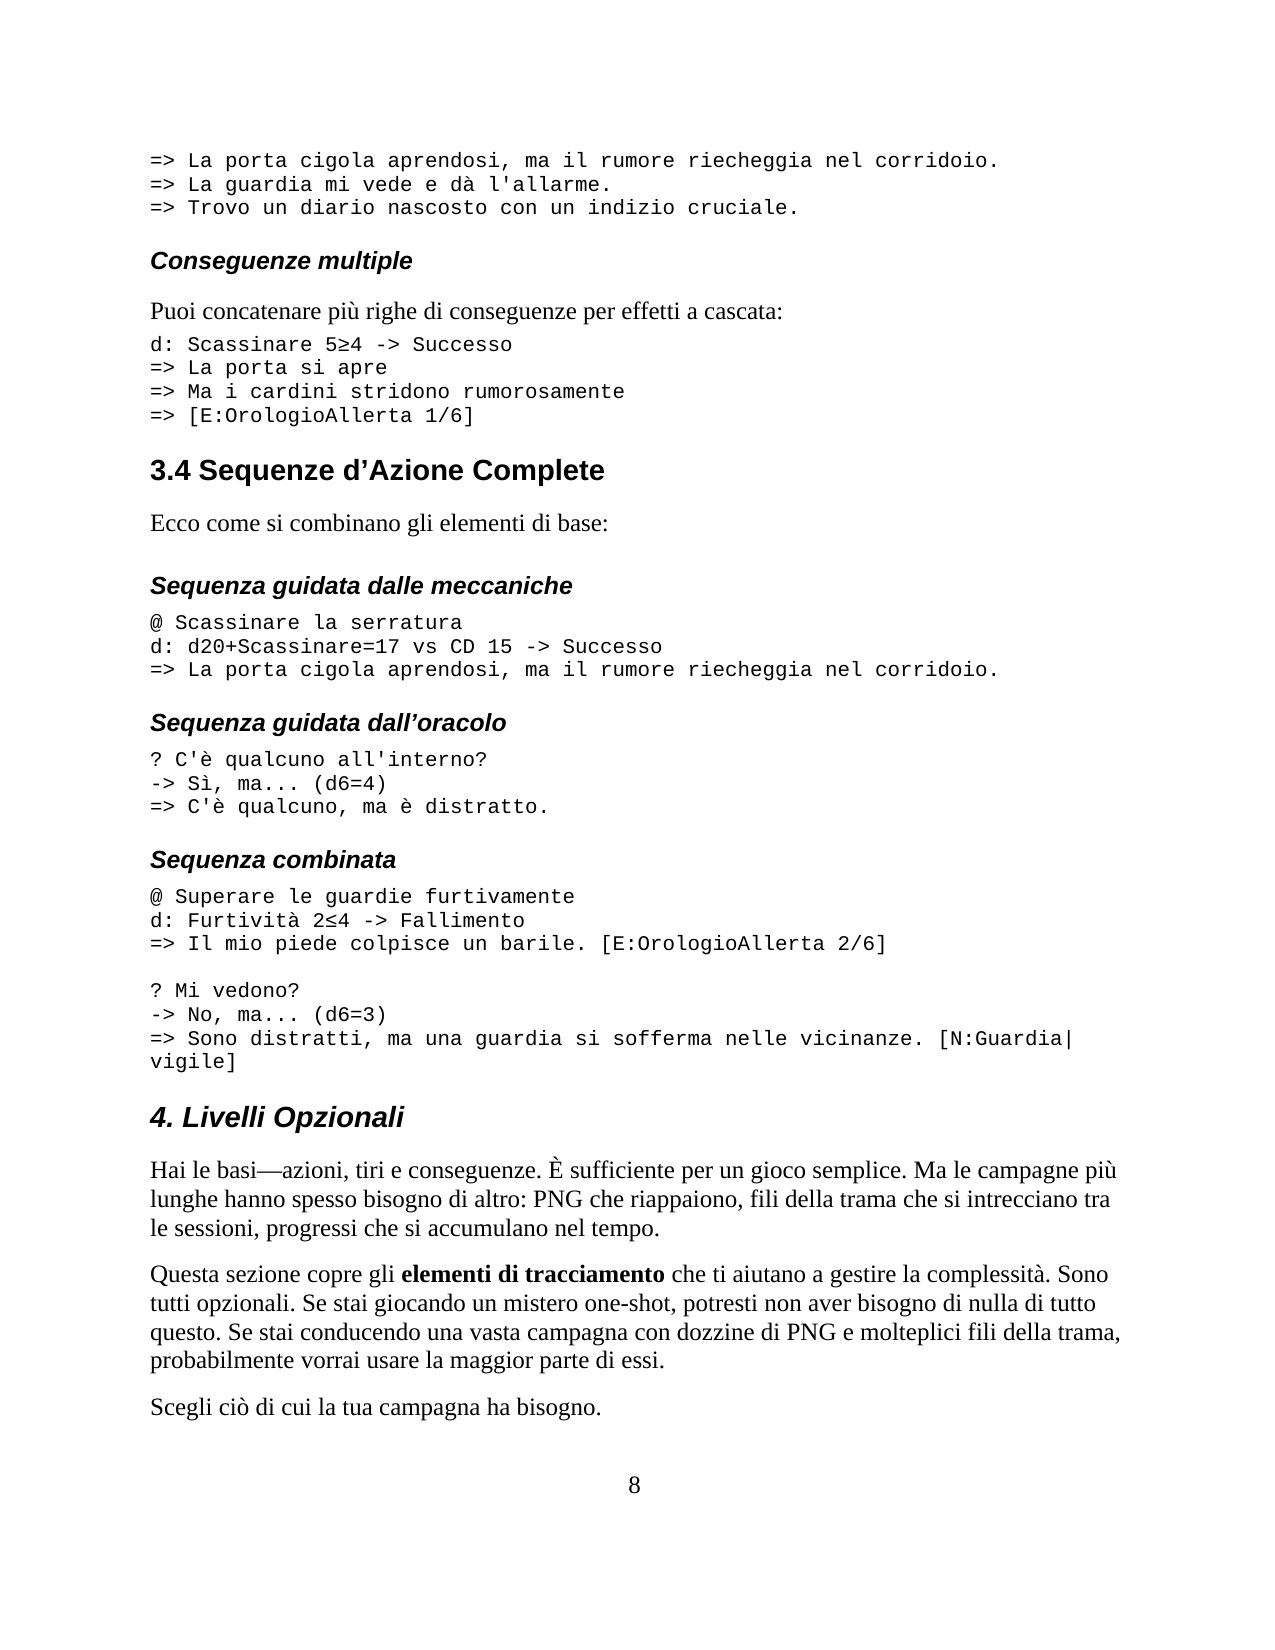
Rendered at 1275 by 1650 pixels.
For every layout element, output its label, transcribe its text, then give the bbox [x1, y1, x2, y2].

text => Sono distratti, ma una guardia si sofferma nelle vicinanze. [N:Guardia|vigile] [150, 1028, 1125, 1075]
subtitle Sequenza combinata [150, 845, 1125, 873]
text => La porta cigola aprendosi, ma il rumore riecheggia nel corridoio. [150, 659, 1125, 683]
subtitle Sequenza guidata dall’oracolo [150, 708, 1125, 736]
text d: d20+Scassinare=17 vs CD 15 -> Successo [150, 636, 1125, 659]
text => Ma i cardini stridono rumorosamente [150, 381, 1125, 404]
text Scegli ciò di cui la tua campagna ha bisogno. [150, 1392, 1125, 1421]
text Questa sezione copre gli elementi di tracciamento che ti aiutano a gestire la complessità. Sono tutti opzionali. Se stai giocando un mistero one-shot, potresti non aver bisogno di nulla di tutto questo. Se stai conducendo una vasta campagna con dozzine di PNG e molteplici fili della trama, probabilmente vorrai usare la maggior parte di essi. [150, 1259, 1125, 1374]
text @ Scassinare la serratura [150, 612, 1125, 636]
text d: Furtività 2≤4 -> Fallimento [150, 909, 1125, 933]
text -> No, ma... (d6=3) [150, 1004, 1125, 1028]
subtitle Sequenza guidata dalle meccaniche [150, 571, 1125, 599]
text Hai le basi—azioni, tiri e conseguenze. È sufficiente per un gioco semplice. Ma le campagne più lunghe hanno spesso bisogno di altro: PNG che riappaiono, fili della trama che si intrecciano tra le sessioni, progressi che si accumulano nel tempo. [150, 1155, 1125, 1241]
text => Trovo un diario nascosto con un indizio cruciale. [150, 197, 1125, 221]
text Puoi concatenare più righe di conseguenze per effetti a cascata: [150, 296, 1125, 325]
text => [E:OrologioAllerta 1/6] [150, 404, 1125, 428]
subtitle Conseguenze multiple [150, 246, 1125, 274]
text => La porta si apre [150, 357, 1125, 381]
text d: Scassinare 5≥4 -> Successo [150, 334, 1125, 357]
text => Il mio piede colpisce un barile. [E:OrologioAllerta 2/6] [150, 933, 1125, 957]
subtitle 4. Livelli Opzionali [150, 1100, 1125, 1134]
text ? Mi vedono? [150, 981, 1125, 1004]
text ? C'è qualcuno all'interno? [150, 749, 1125, 773]
text @ Superare le guardie furtivamente [150, 886, 1125, 909]
subtitle 3.4 Sequenze d’Azione Complete [150, 453, 1125, 487]
text => C'è qualcuno, ma è distratto. [150, 796, 1125, 820]
text => La guardia mi vede e dà l'allarme. [150, 174, 1125, 197]
text => La porta cigola aprendosi, ma il rumore riecheggia nel corridoio. [150, 150, 1125, 174]
text -> Sì, ma... (d6=4) [150, 773, 1125, 796]
text Ecco come si combinano gli elementi di base: [150, 508, 1125, 537]
